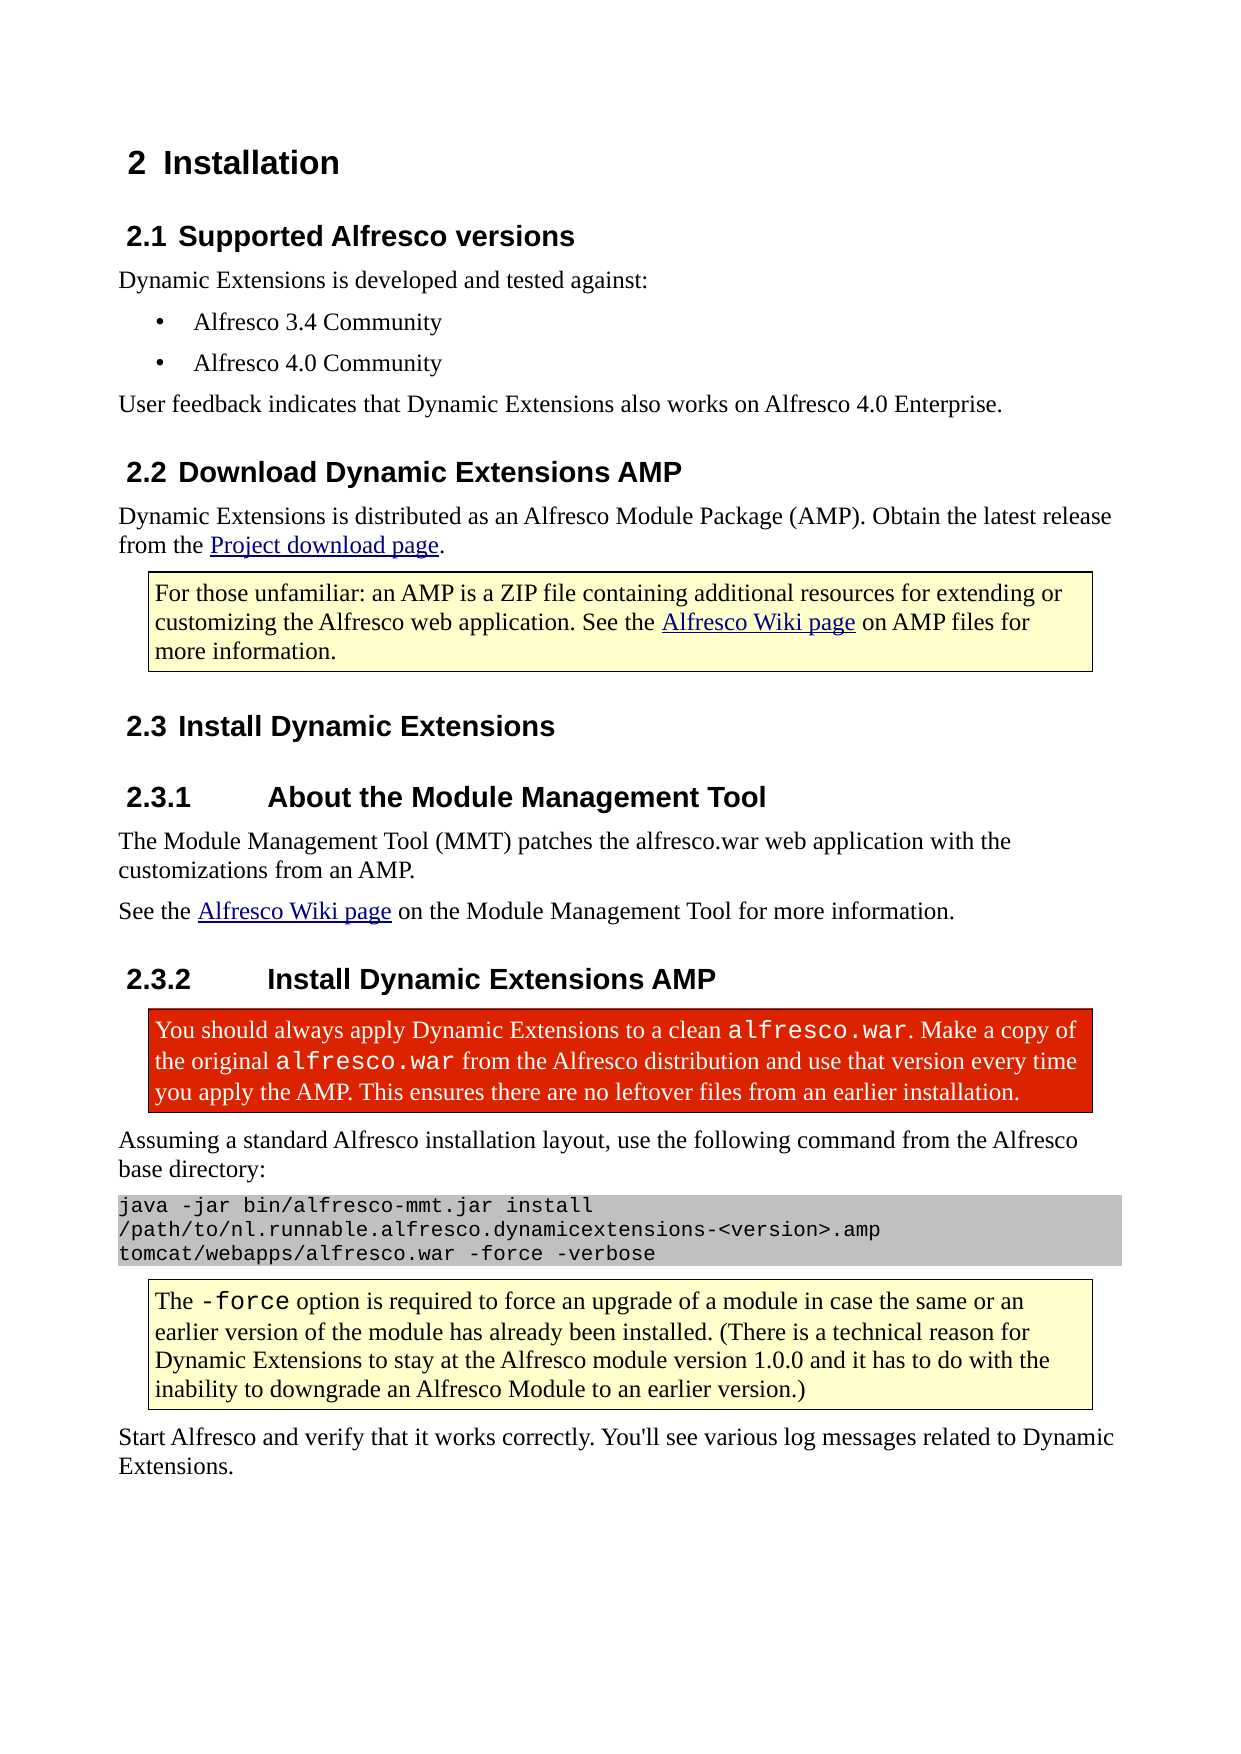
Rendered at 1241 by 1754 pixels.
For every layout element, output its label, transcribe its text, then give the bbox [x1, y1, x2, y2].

subtitle Installation [118, 143, 1122, 182]
text See the Alfresco Wiki page on the Module Management Tool for more information. [118, 896, 1122, 925]
text Dynamic Extensions is distributed as an Alfresco Module Package (AMP). Obtain the latest release from the Project download page. [118, 501, 1122, 559]
text The Module Management Tool (MMT) patches the alfresco.war web application with the customizations from an AMP. [118, 826, 1122, 884]
subtitle About the Module Management Tool [118, 780, 1122, 814]
text The -force option is required to force an upgrade of a module in case the same or an earlier version of the module has already been installed. (There is a technical reason for Dynamic Extensions to stay at the Alfresco module version 1.0.0 and it has to do with the inability to downgrade an Alfresco Module to an earlier version.) [149, 1280, 1092, 1409]
subtitle Download Dynamic Extensions AMP [118, 455, 1122, 489]
text User feedback indicates that Dynamic Extensions also works on Alfresco 4.0 Enterprise. [118, 389, 1122, 418]
text java -jar bin/alfresco-mmt.jar install /path/to/nl.runnable.alfresco.dynamicextensions-<version>.amp tomcat/webapps/alfresco.war -force -verbose [118, 1195, 1122, 1266]
text Assuming a standard Alfresco installation layout, use the following command from the Alfresco base directory: [118, 1125, 1122, 1183]
subtitle Install Dynamic Extensions AMP [118, 962, 1122, 996]
list Alfresco 4.0 Community [156, 348, 1122, 377]
text You should always apply Dynamic Extensions to a clean alfresco.war. Make a copy of the original alfresco.war from the Alfresco distribution and use that version every time you apply the AMP. This ensures there are no leftover files from an earlier installation. [149, 1010, 1092, 1112]
subtitle Supported Alfresco versions [118, 219, 1122, 253]
text Dynamic Extensions is developed and tested against: [118, 265, 1122, 294]
subtitle Install Dynamic Extensions [118, 709, 1122, 743]
text Start Alfresco and verify that it works correctly. You'll see various log messages related to Dynamic Extensions. [118, 1422, 1122, 1480]
list Alfresco 3.4 Community [156, 307, 1122, 335]
text For those unfamiliar: an AMP is a ZIP file containing additional resources for extending or customizing the Alfresco web application. See the Alfresco Wiki page on AMP files for more information. [149, 573, 1092, 671]
